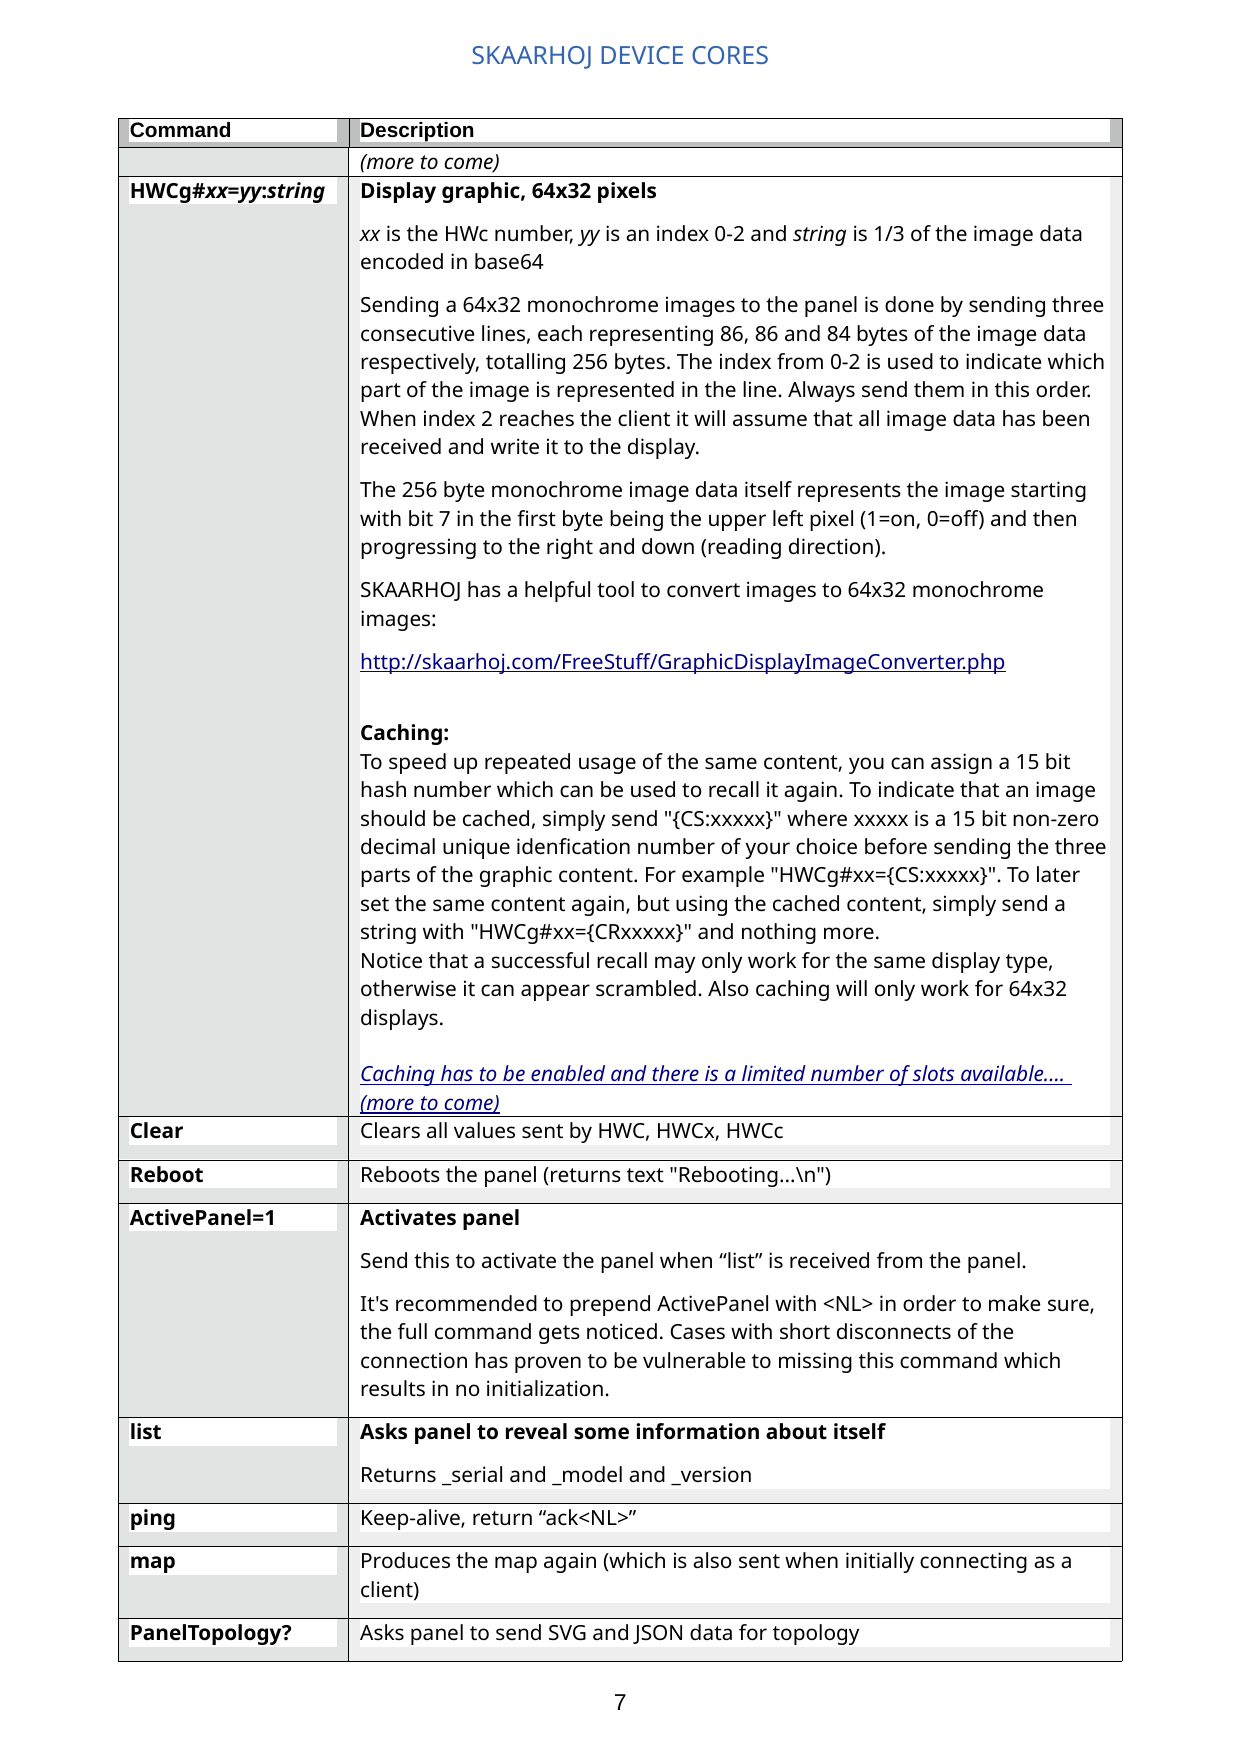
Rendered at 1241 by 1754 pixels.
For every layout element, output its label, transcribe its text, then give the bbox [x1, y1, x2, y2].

table_cell Asks panel to reveal some information about itself Returns _serial and _model and _version [349, 1418, 1122, 1503]
table_header Command [119, 119, 349, 147]
table_cell Keep-alive, return “ack<NL>” [349, 1504, 1122, 1546]
table_cell Reboots the panel (returns text "Rebooting...\n") [349, 1161, 1122, 1203]
table_cell list [119, 1418, 348, 1503]
table_cell HWCg#xx=yy:string [119, 177, 348, 1116]
table_cell [119, 148, 348, 176]
table_cell ActivePanel=1 [119, 1204, 348, 1417]
table_cell Produces the map again (which is also sent when initially connecting as a client) [349, 1547, 1122, 1618]
table_cell Reboot [119, 1161, 348, 1203]
table_cell ping [119, 1504, 348, 1546]
table_cell map [119, 1547, 348, 1618]
table_cell Clears all values sent by HWC, HWCx, HWCc [349, 1117, 1122, 1159]
table_cell PanelTopology? [119, 1619, 348, 1661]
table_cell Asks panel to send SVG and JSON data for topology [349, 1619, 1122, 1661]
table_cell Clear [119, 1117, 348, 1159]
table_header Description [350, 119, 1122, 147]
table_cell Activates panel Send this to activate the panel when “list” is received from the panel. It's recommended to prepend ActivePanel with <NL> in order to make sure, the full command gets noticed. Cases with short disconnects of the connection has proven to be vulnerable to missing this command which results in no initialization. [349, 1204, 1122, 1417]
